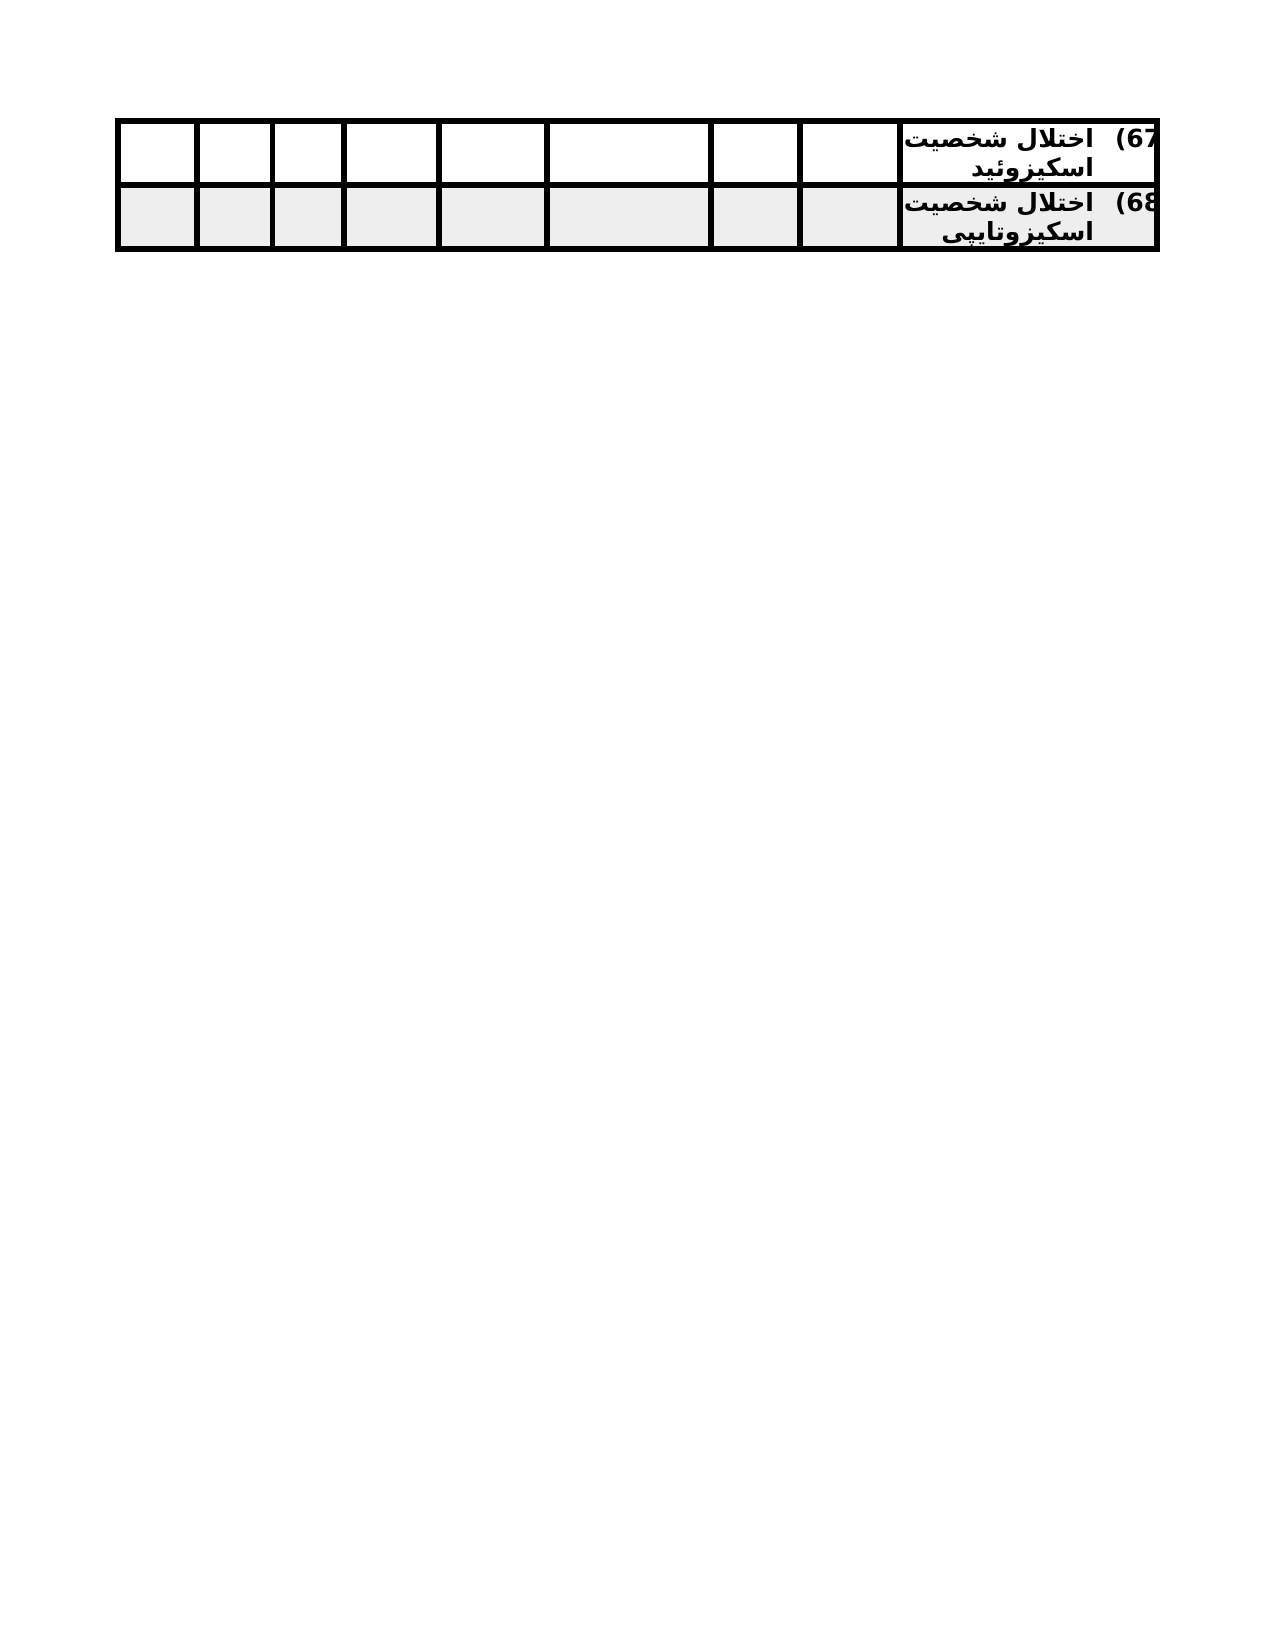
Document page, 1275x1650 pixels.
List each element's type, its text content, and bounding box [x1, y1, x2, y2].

table_cell [550, 124, 708, 182]
table_cell [803, 124, 897, 182]
table_cell [550, 188, 708, 246]
table_cell [347, 188, 436, 246]
table_cell [200, 124, 270, 182]
table_cell [121, 188, 194, 246]
table_cell اختلال شخصیت اسکیزوتایپی [903, 188, 1154, 246]
table_cell [714, 124, 797, 182]
table_cell [275, 124, 341, 182]
table_cell [714, 188, 797, 246]
table_cell [275, 188, 341, 246]
table_cell [121, 124, 194, 182]
table_cell اختلال شخصیت اسکیزوئید [903, 124, 1154, 182]
table_cell [347, 124, 436, 182]
table_cell [803, 188, 897, 246]
table_cell [200, 188, 270, 246]
table_cell [442, 188, 544, 246]
table_cell [442, 124, 544, 182]
